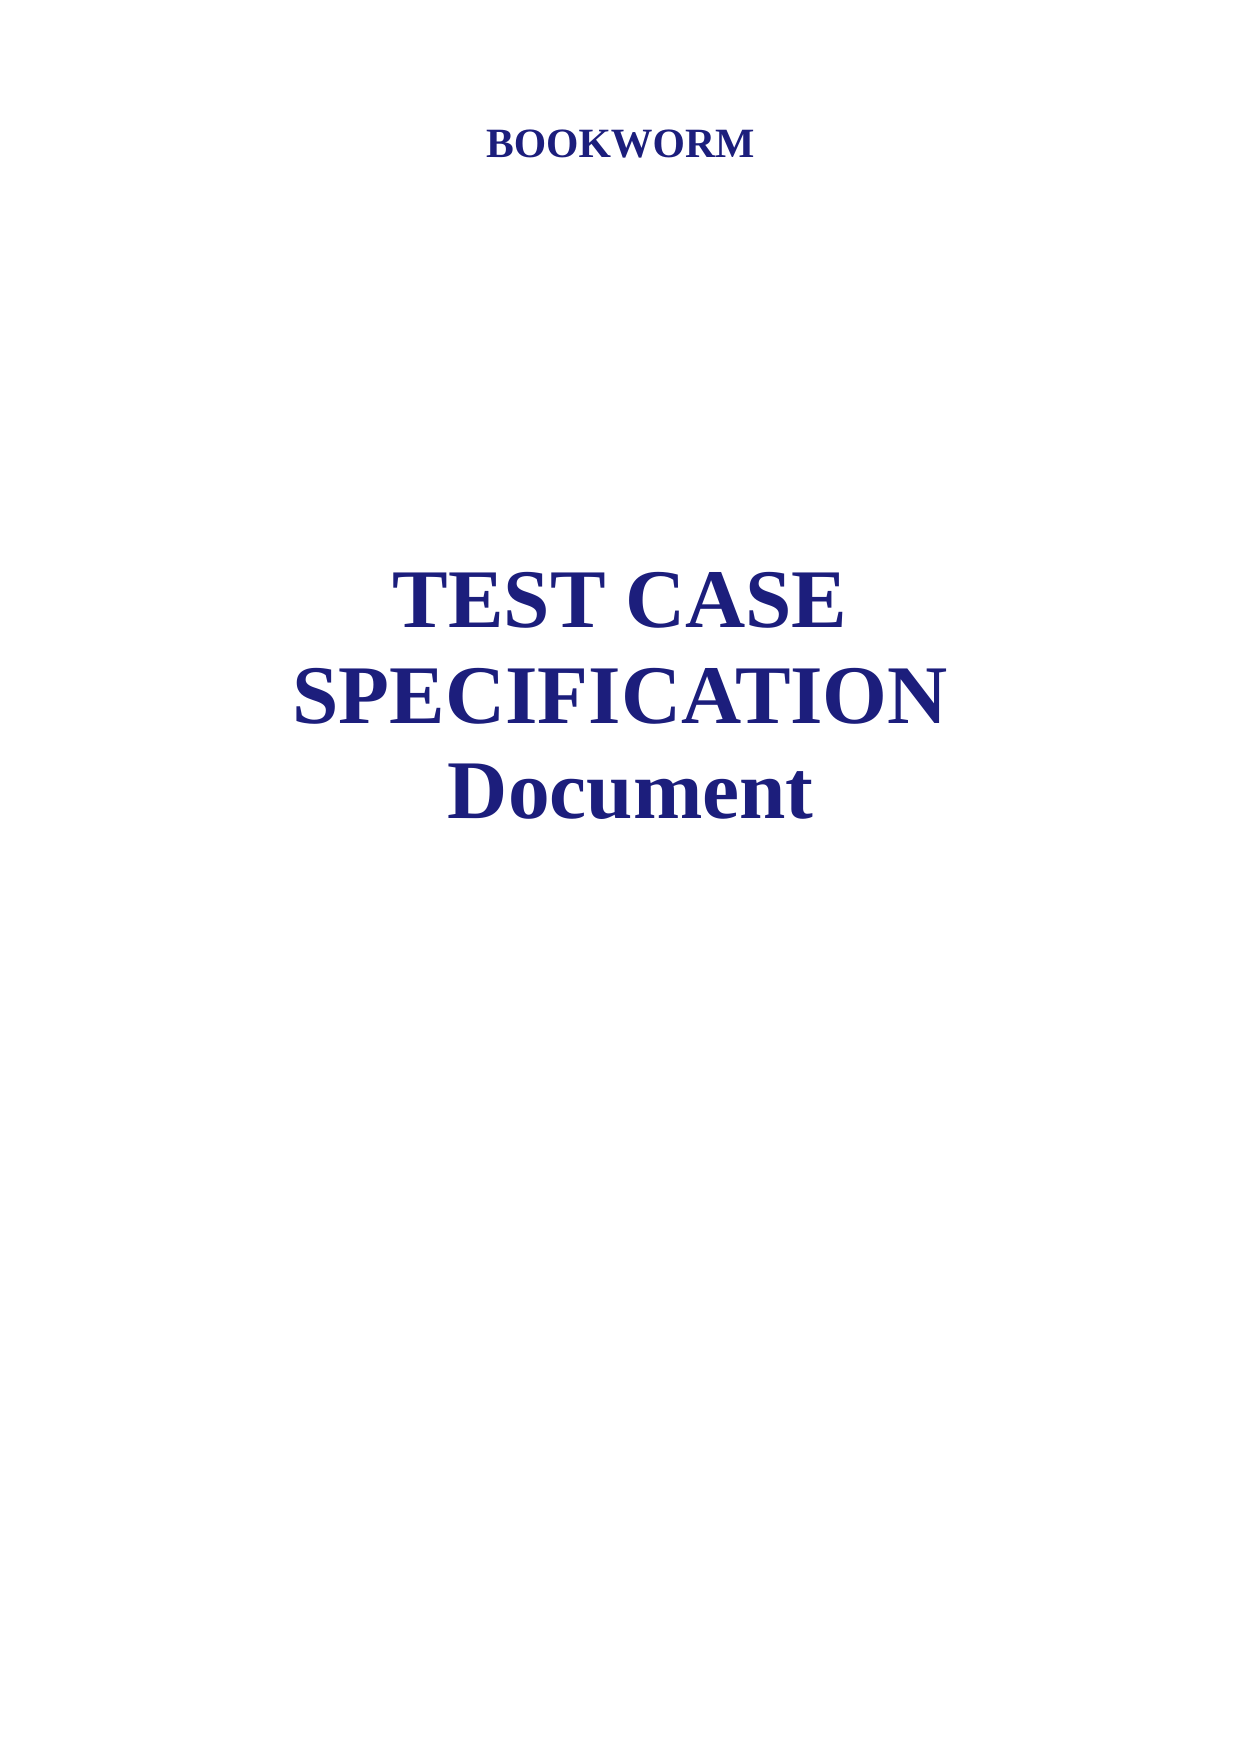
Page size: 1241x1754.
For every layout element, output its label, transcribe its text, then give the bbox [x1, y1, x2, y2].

text TEST CASE [118, 549, 1122, 645]
text SPECIFICATION [118, 645, 1122, 741]
text Document [118, 741, 1122, 837]
text BOOKWORM [118, 118, 1122, 166]
